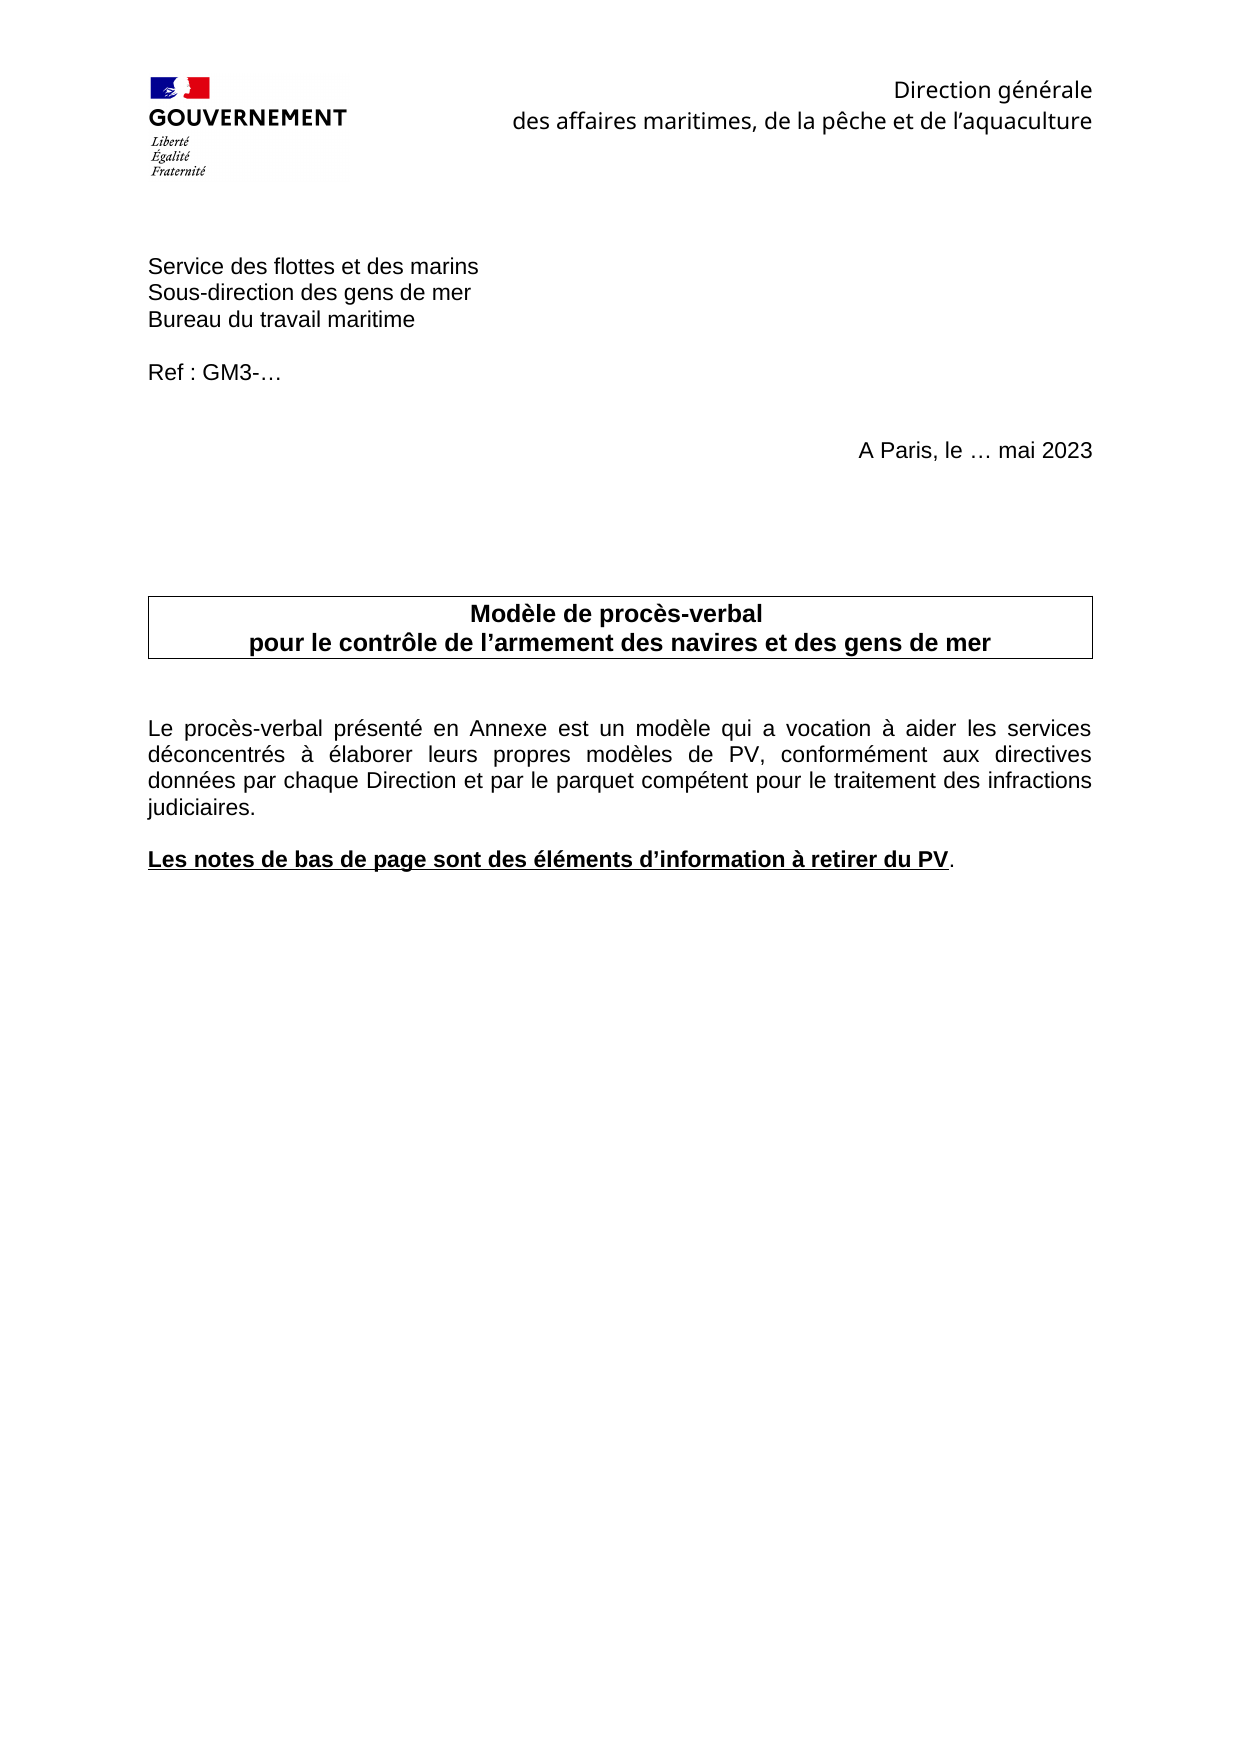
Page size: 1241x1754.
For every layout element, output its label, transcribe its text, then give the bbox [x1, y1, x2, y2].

text Sous-direction des gens de mer [148, 279, 1093, 306]
text pour le contrôle de l’armement des navires et des gens de mer [149, 624, 1092, 658]
text Ref : GM3-… [148, 358, 1093, 385]
text Service des flottes et des marins [148, 253, 1093, 279]
text Les notes de bas de page sont des éléments d’information à retirer du PV. [148, 846, 1093, 873]
text Le procès-verbal présenté en Annexe est un modèle qui a vocation à aider les services déconcentrés à élaborer leurs propres modèles de PV, conformément aux directives données par chaque Direction et par le parquet compétent pour le traitement des infractions judiciaires. [148, 714, 1093, 820]
text Bureau du travail maritime [148, 306, 1093, 332]
text A Paris, le … mai 2023 [148, 437, 1093, 464]
text Modèle de procès-verbal [149, 597, 1092, 624]
